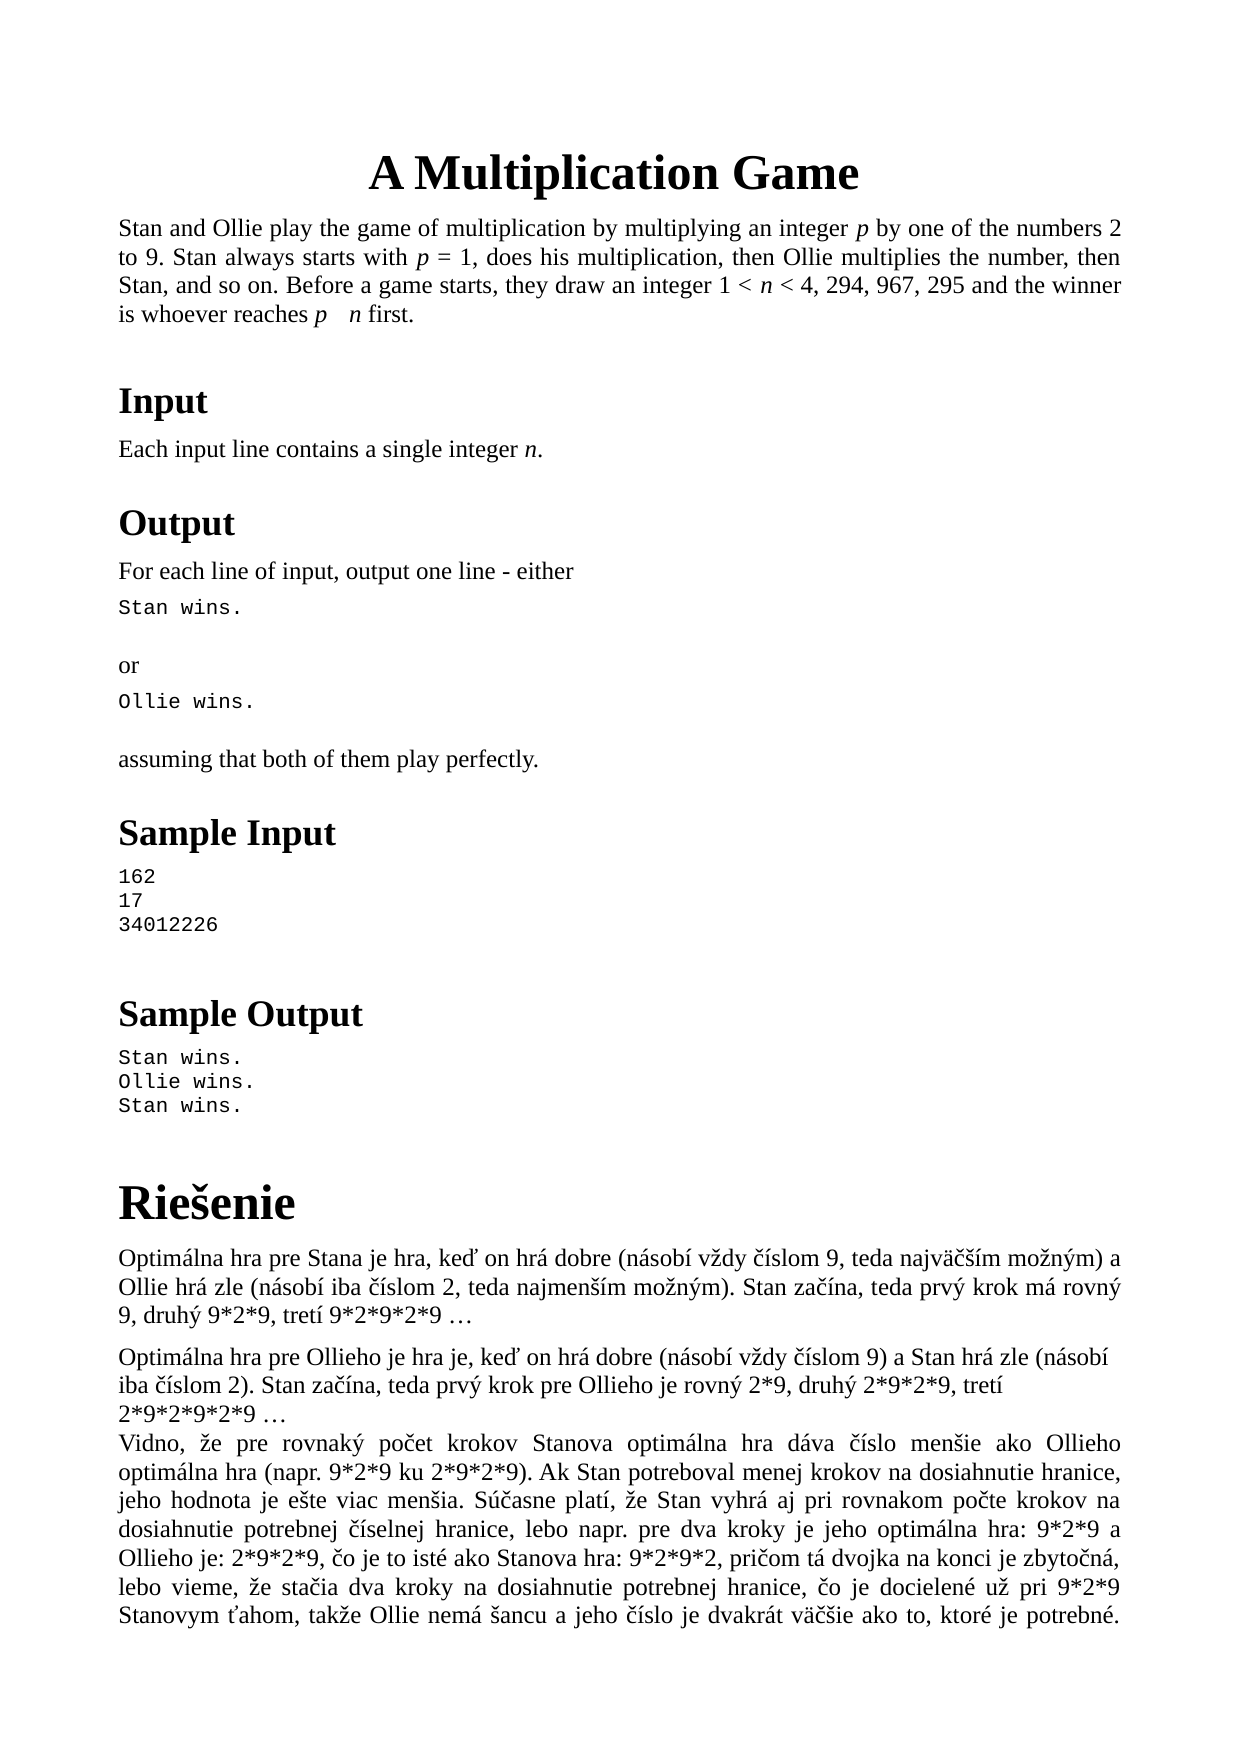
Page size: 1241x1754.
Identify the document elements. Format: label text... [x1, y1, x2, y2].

text 162 [118, 866, 1122, 890]
text Ollie wins. [118, 1071, 1122, 1095]
text 17 [118, 890, 1122, 914]
text assuming that both of them play perfectly. [118, 744, 1122, 773]
text or [118, 650, 1122, 679]
text Optimálna hra pre Ollieho je hra je, keď on hrá dobre (násobí vždy číslom 9) a Stan hrá zle (násobí iba číslom 2). Stan začína, teda prvý krok pre Ollieho je rovný 2*9, druhý 2*9*2*9, tretí 2*9*2*9*2*9 … [118, 1342, 1122, 1428]
text Stan wins. [118, 597, 1122, 621]
text 34012226 [118, 914, 1122, 937]
subtitle Sample Output [118, 992, 1122, 1035]
subtitle Input [118, 378, 1122, 421]
text Stan wins. [118, 1047, 1122, 1071]
subtitle Sample Input [118, 811, 1122, 854]
text Stan and Ollie play the game of multiplication by multiplying an integer p by one of the numbers 2 to 9. Stan always starts with p = 1, does his multiplication, then Ollie multiplies the number, then Stan, and so on. Before a game starts, they draw an integer 1 < n < 4, 294, 967, 295 and the winner is whoever reaches pn first. [118, 213, 1122, 341]
text Each input line contains a single integer n. [118, 434, 1122, 463]
text Stan wins. [118, 1095, 1122, 1118]
text Ollie wins. [118, 691, 1122, 715]
text Optimálna hra pre Stana je hra, keď on hrá dobre (násobí vždy číslom 9, teda najväčším možným) a Ollie hrá zle (násobí iba číslom 2, teda najmenším možným). Stan začína, teda prvý krok má rovný 9, druhý 9*2*9, tretí 9*2*9*2*9 … [118, 1243, 1122, 1329]
subtitle Riešenie [118, 1173, 1122, 1230]
text For each line of input, output one line - either [118, 556, 1122, 584]
subtitle Output [118, 500, 1122, 543]
text Vidno, že pre rovnaký počet krokov Stanova optimálna hra dáva číslo menšie ako Ollieho optimálna hra (napr. 9*2*9 ku 2*9*2*9). Ak Stan potreboval menej krokov na dosiahnutie hranice, jeho hodnota je ešte viac menšia. Súčasne platí, že Stan vyhrá aj pri rovnakom počte krokov na dosiahnutie potrebnej číselnej hranice, lebo napr. pre dva kroky je jeho optimálna hra: 9*2*9 a Ollieho je: 2*9*2*9, čo je to isté ako Stanova hra: 9*2*9*2, pričom tá dvojka na konci je zbytočná, lebo vieme, že stačia dva kroky na dosiahnutie potrebnej hranice, čo je docielené už pri 9*2*9 Stanovym ťahom, takže Ollie nemá šancu a jeho číslo je dvakrát väčšie ako to, ktoré je potrebné. [118, 1428, 1122, 1629]
subtitle A Multiplication Game [118, 143, 1122, 201]
